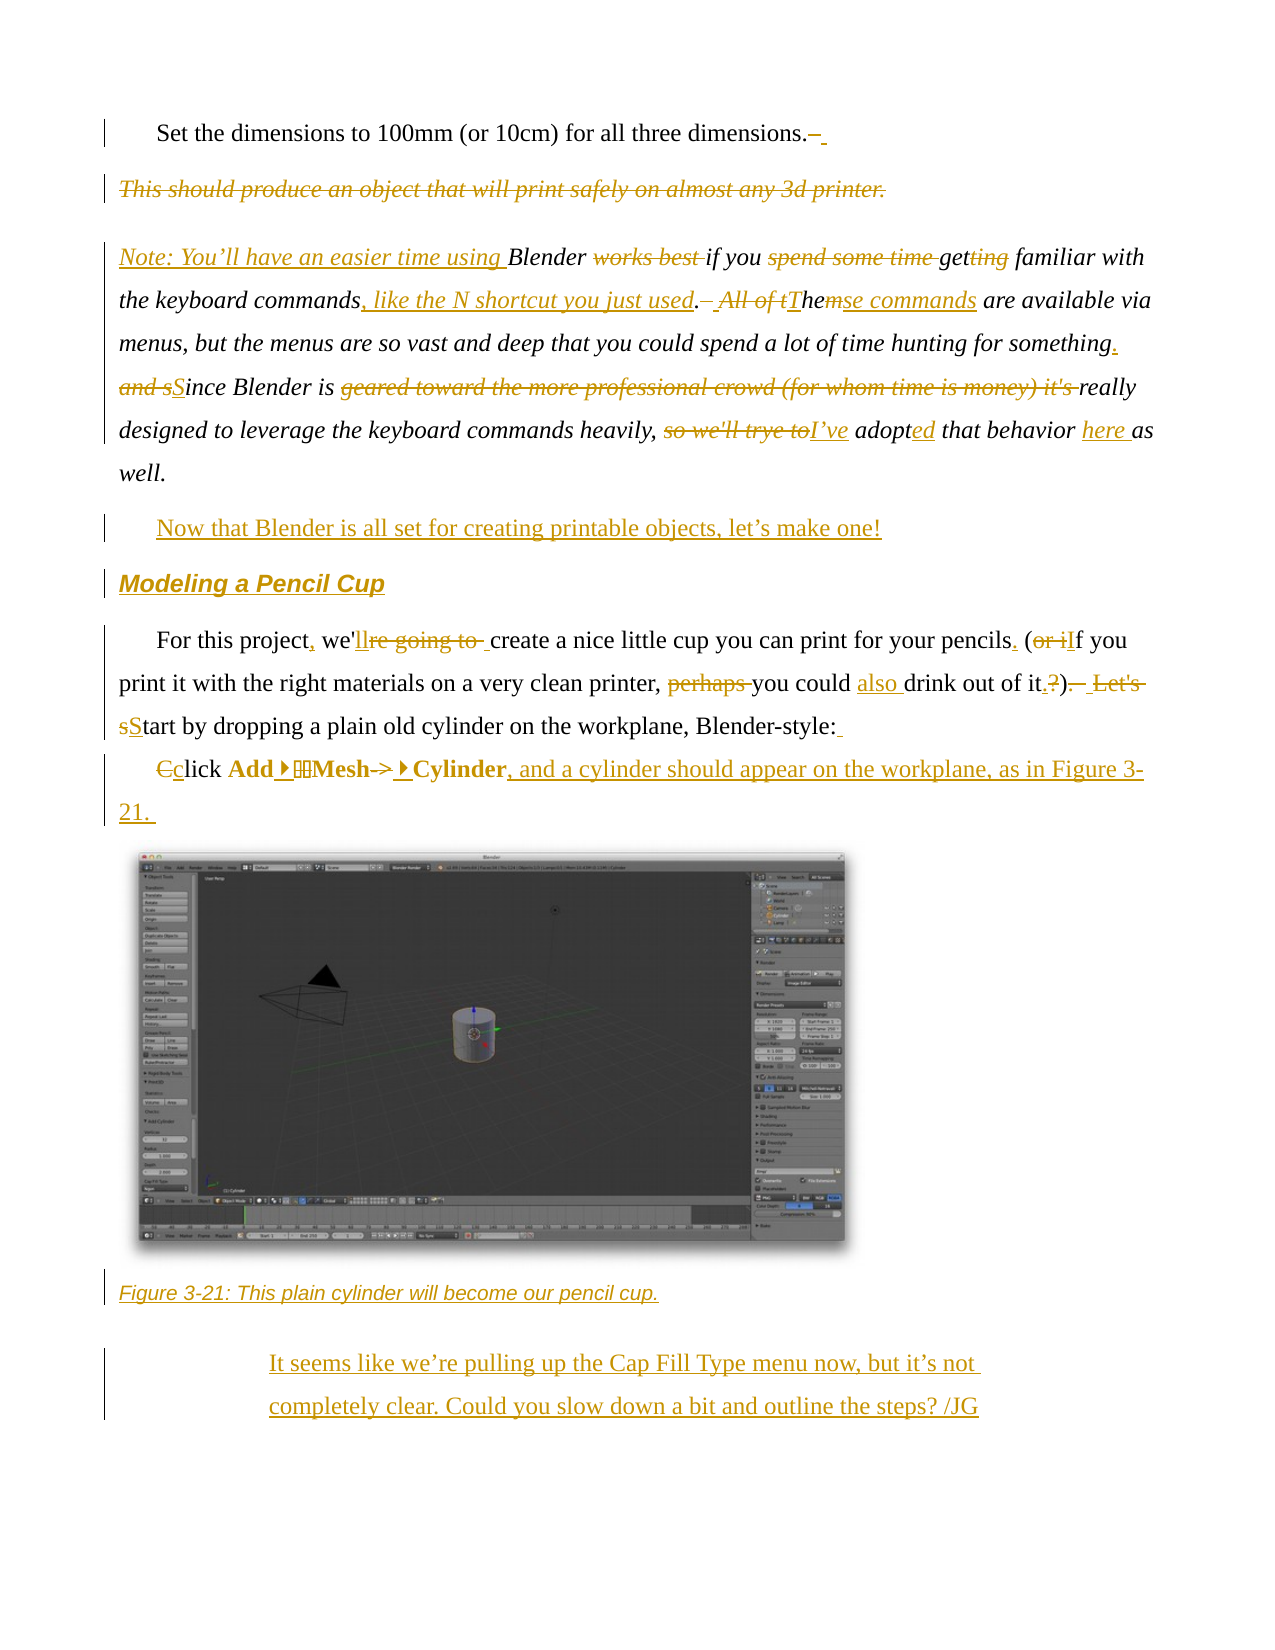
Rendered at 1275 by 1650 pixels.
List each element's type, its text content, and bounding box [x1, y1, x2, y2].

text It seems like we’re pulling up the Cap Fill Type menu now, but it’s not completely clear. Could you slow down a bit and outline the steps? /JG [268, 1348, 1006, 1420]
text Set the dimensions to 100mm (or 10cm) for all three dimensions. [118, 118, 1156, 147]
text Modeling a Pencil Cup [118, 569, 1156, 598]
text Now that Blender is all set for creating printable objects, let’s make one! [118, 513, 1156, 542]
text Note: You’ll have an easier time using Blender if you get familiar with the keyboard commands, like the N shortcut you just used. These commands are available via menus, but the menus are so vast and deep that you could spend a lot of time hunting for something. Since Blender is really designed to leverage the keyboard commands heavily, I’ve adopted that behavior here as well. [118, 174, 1156, 203]
picture [118, 840, 865, 1269]
text For this project, we'll create a nice little cup you can print for your pencils. (If you print it with the right materials on a very clean printer, you could also drink out of it.) Start by dropping a plain old cylinder on the workplane, Blender-style: click Add4Mesh4Cylinder, and a cylinder should appear on the workplane, as in Figure 3-21. [118, 625, 1156, 826]
text Figure 3-21: This plain cylinder will become our pencil cup. [118, 853, 1156, 1305]
